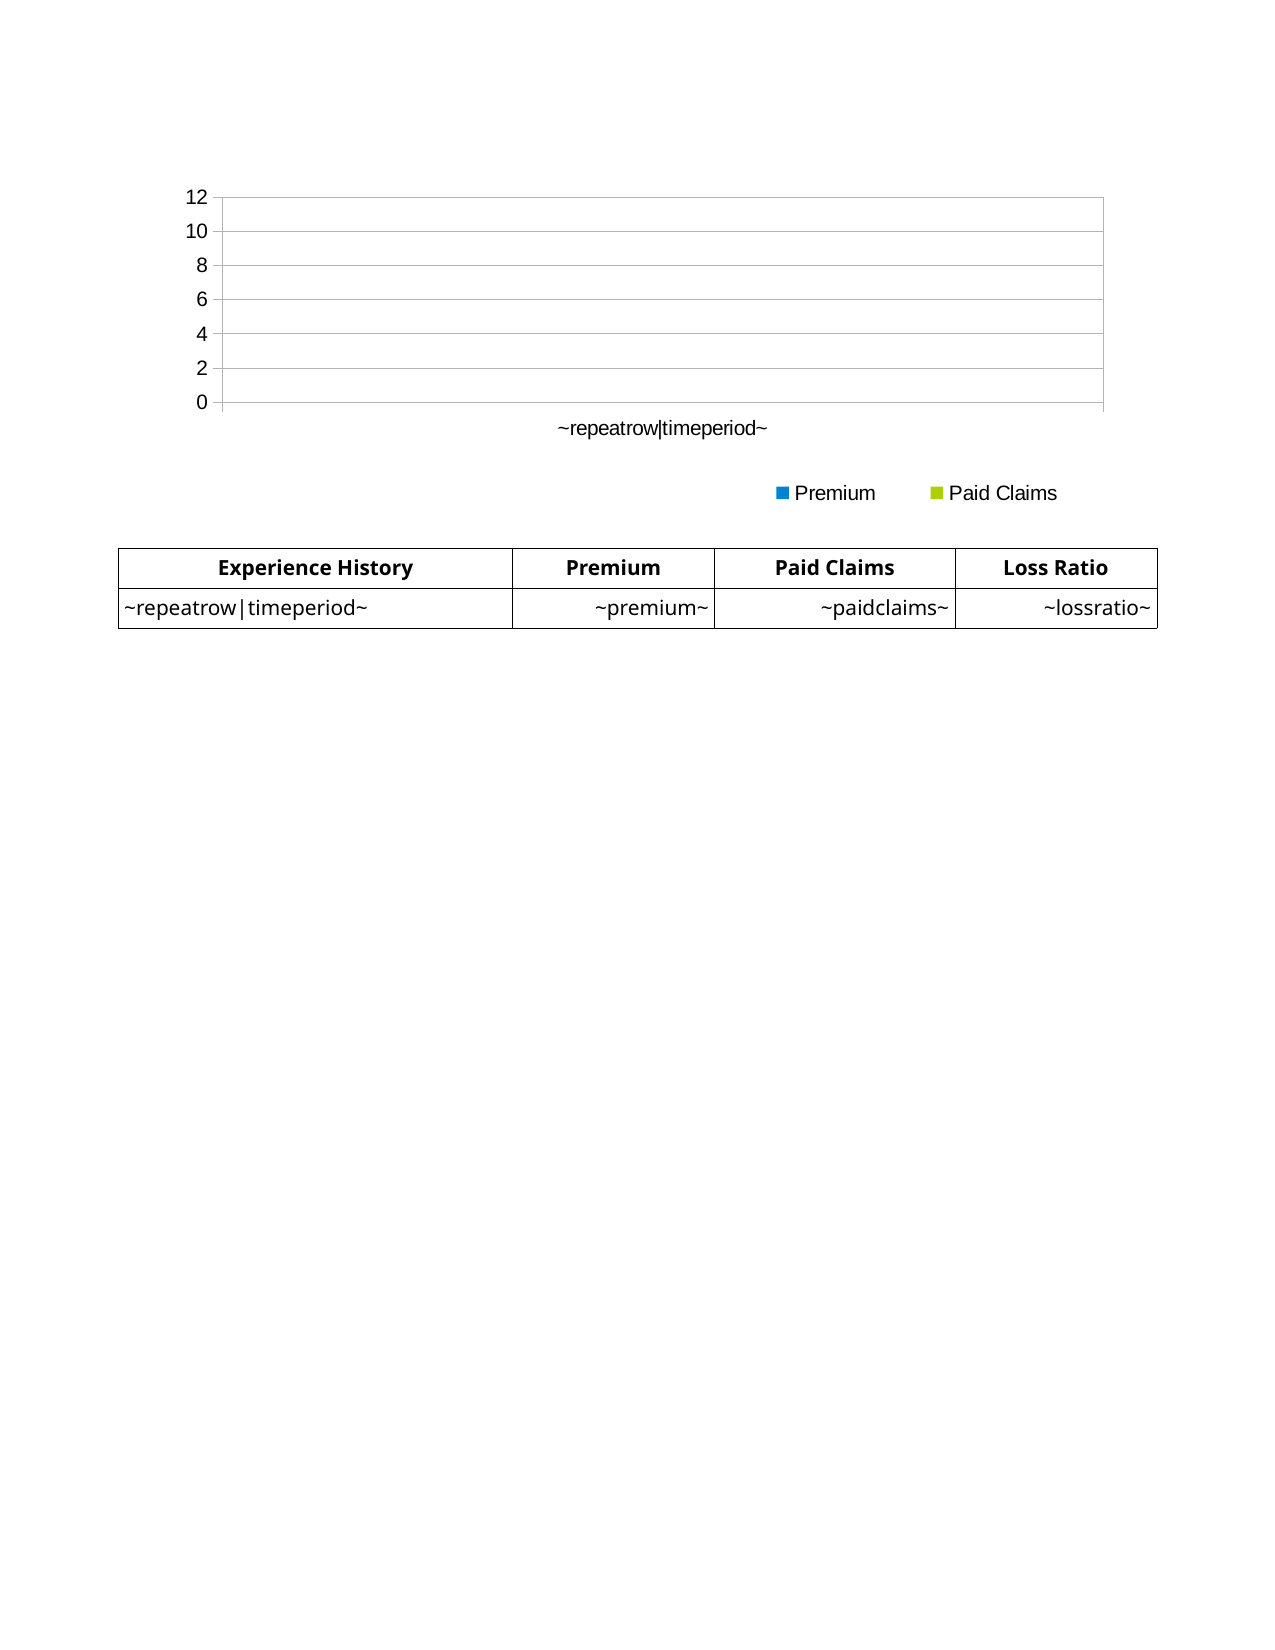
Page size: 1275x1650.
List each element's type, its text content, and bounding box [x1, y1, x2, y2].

table_cell ~paidclaims~ [715, 589, 955, 628]
table_header Premium [513, 549, 714, 588]
table_header Paid Claims [715, 549, 955, 588]
table_cell ~premium~ [513, 589, 714, 628]
table_cell ~lossratio~ [956, 589, 1157, 628]
table_cell ~repeatrow|timeperiod~ [119, 589, 512, 628]
table_header Experience History [119, 549, 512, 588]
table_header Loss Ratio [956, 549, 1157, 588]
